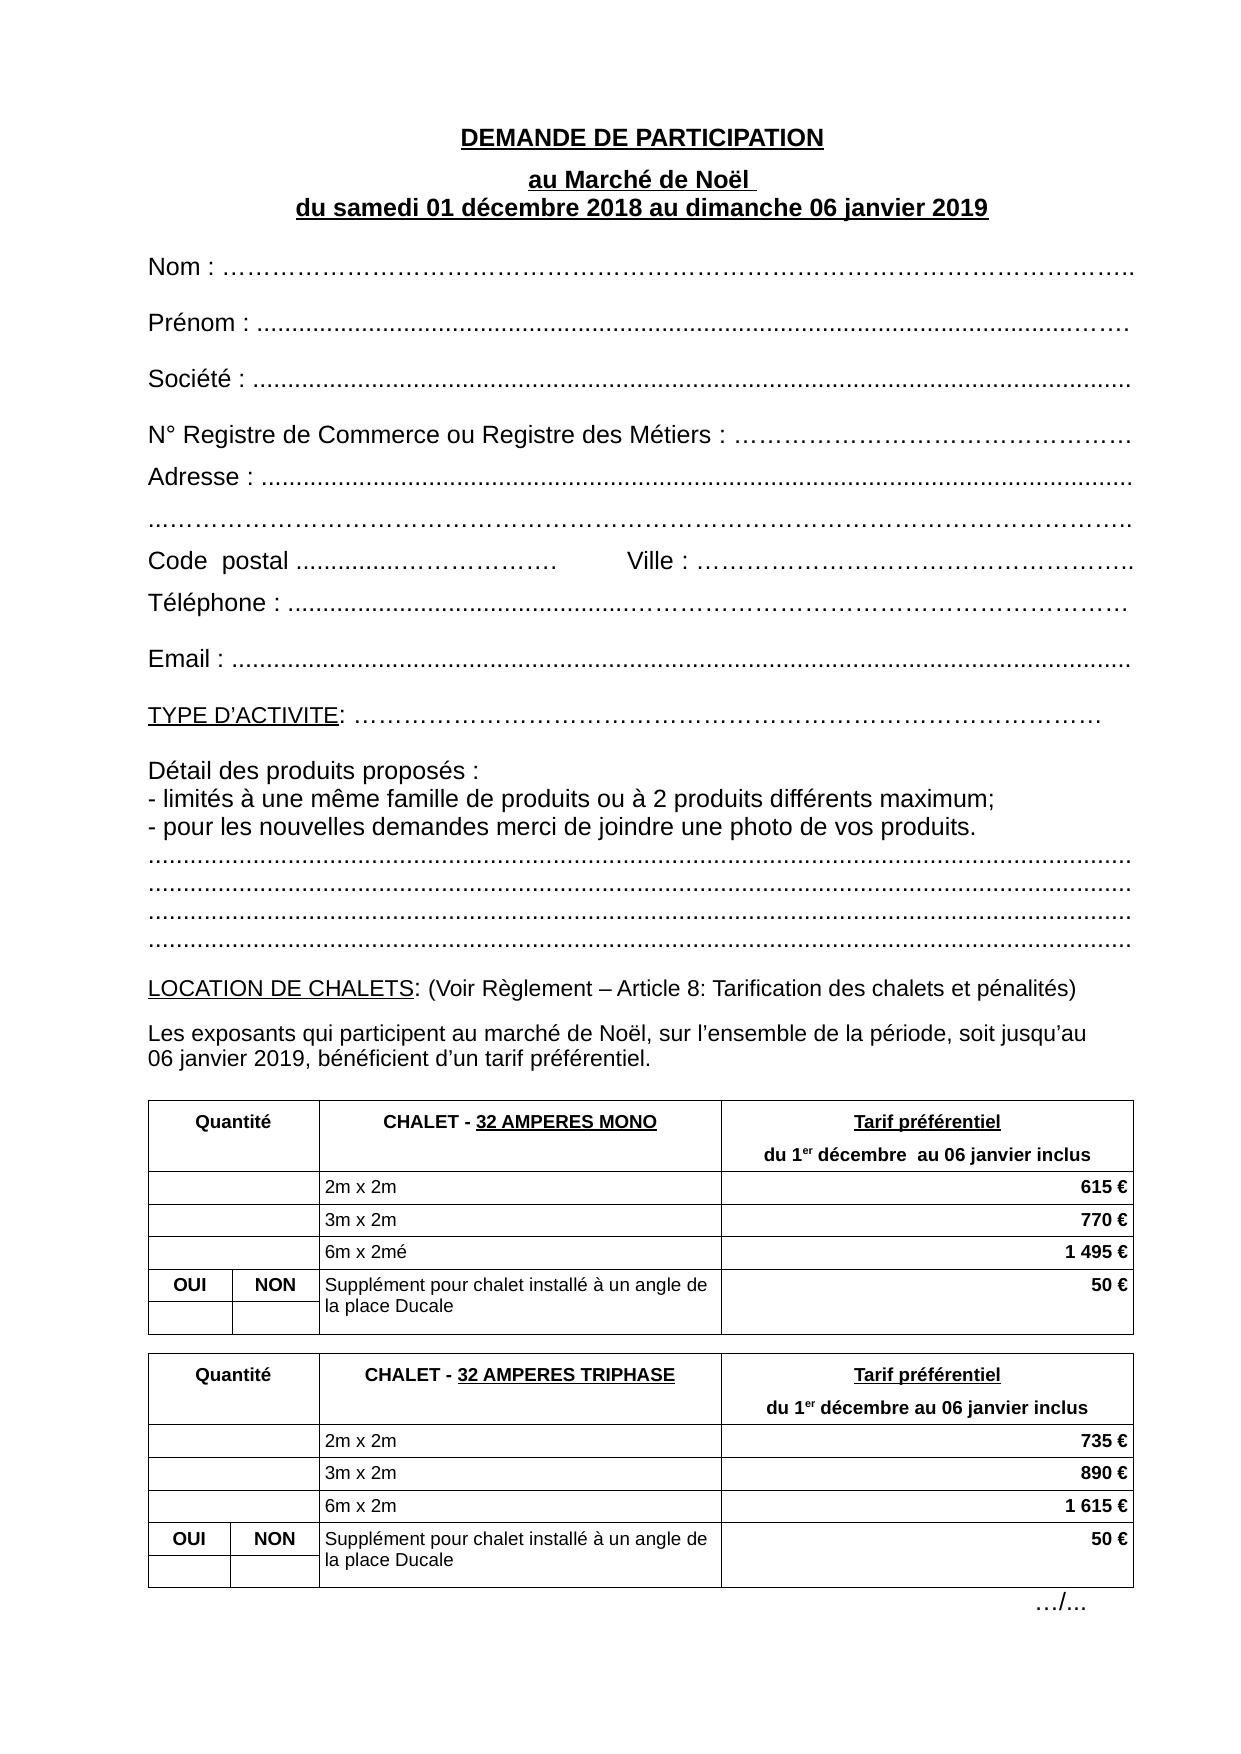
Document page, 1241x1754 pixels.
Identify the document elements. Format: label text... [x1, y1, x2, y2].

table_cell [231, 1556, 319, 1587]
text …/... [148, 1587, 1137, 1615]
text Téléphone : .................................................…………………………………………………… [148, 588, 1137, 616]
text .................................................................................................................................................................................................................................................................................................................................................................................................................................................................................................................................................................................... [148, 841, 1137, 953]
table_cell NON [231, 1523, 319, 1555]
table_cell 2m x 2m [320, 1172, 721, 1203]
table_cell 50 € [722, 1270, 1133, 1334]
table_cell 3m x 2m [320, 1458, 721, 1489]
table_cell [149, 1556, 230, 1587]
subtitle DEMANDE DE PARTICIPATION [148, 124, 1137, 152]
text Les exposants qui participent au marché de Noël, sur l’ensemble de la période, soit jusqu’au 06 janvier 2019, bénéficient d’un tarif préférentiel. [148, 1020, 1137, 1071]
table_cell Supplément pour chalet installé à un angle de la place Ducale [320, 1523, 721, 1587]
table_cell [149, 1425, 319, 1457]
text N° Registre de Commerce ou Registre des Métiers : ………………………………………… [148, 420, 1137, 448]
subtitle au Marché de Noël [148, 166, 1137, 194]
text - limités à une même famille de produits ou à 2 produits différents maximum; [148, 784, 1137, 812]
table_header Quantité [149, 1354, 319, 1424]
table_cell [149, 1302, 232, 1334]
table_cell OUI [149, 1270, 232, 1301]
table_cell OUI [149, 1523, 230, 1555]
text Nom : ……………………………………………………………………………………………….. [148, 252, 1137, 280]
table_cell 770 € [722, 1205, 1133, 1236]
table_header Quantité [149, 1101, 319, 1171]
table_cell 1 495 € [722, 1237, 1133, 1269]
table_cell [149, 1205, 319, 1236]
table_cell 6m x 2m [320, 1491, 721, 1522]
table_cell [149, 1172, 319, 1203]
table_cell 890 € [722, 1458, 1133, 1489]
table_cell 3m x 2m [320, 1205, 721, 1236]
text TYPE D’ACTIVITE: ……………………………………………………………………………… [148, 700, 1137, 728]
table_header Tarif préférentiel du 1er décembre au 06 janvier inclus [722, 1101, 1133, 1171]
text Prénom : .....................................................................................................................……. [148, 308, 1137, 336]
subtitle du samedi 01 décembre 2018 au dimanche 06 janvier 2019 [148, 194, 1137, 222]
text Adresse : ................................................................................................................................…………………………………………………………………………………………………….. [148, 462, 1137, 532]
text LOCATION DE CHALETS: (Voir Règlement – Article 8: Tarification des chalets et pénalités) [148, 974, 1137, 1002]
table_header CHALET - 32 AMPERES TRIPHASE [320, 1354, 721, 1424]
text Code postal ...............………………. Ville : …………………………………………….. [148, 546, 1137, 574]
table_header CHALET - 32 AMPERES MONO [320, 1101, 721, 1171]
text Email : ................................................................................................................................. [148, 644, 1137, 672]
text - pour les nouvelles demandes merci de joindre une photo de vos produits. [148, 812, 1137, 841]
text Détail des produits proposés : [148, 756, 1137, 784]
table_cell 615 € [722, 1172, 1133, 1203]
table_header Tarif préférentiel du 1er décembre au 06 janvier inclus [722, 1354, 1133, 1424]
table_cell 735 € [722, 1425, 1133, 1457]
table_cell 50 € [722, 1523, 1133, 1587]
table_cell [149, 1458, 319, 1489]
table_cell Supplément pour chalet installé à un angle de la place Ducale [320, 1270, 721, 1334]
text Société : .............................................................................................................................. [148, 364, 1137, 392]
table_cell [149, 1491, 319, 1522]
table_cell 1 615 € [722, 1491, 1133, 1522]
table_cell 6m x 2mé [320, 1237, 721, 1269]
table_cell 2m x 2m [320, 1425, 721, 1457]
table_cell [233, 1302, 319, 1334]
table_cell NON [233, 1270, 319, 1301]
table_cell [149, 1237, 319, 1269]
